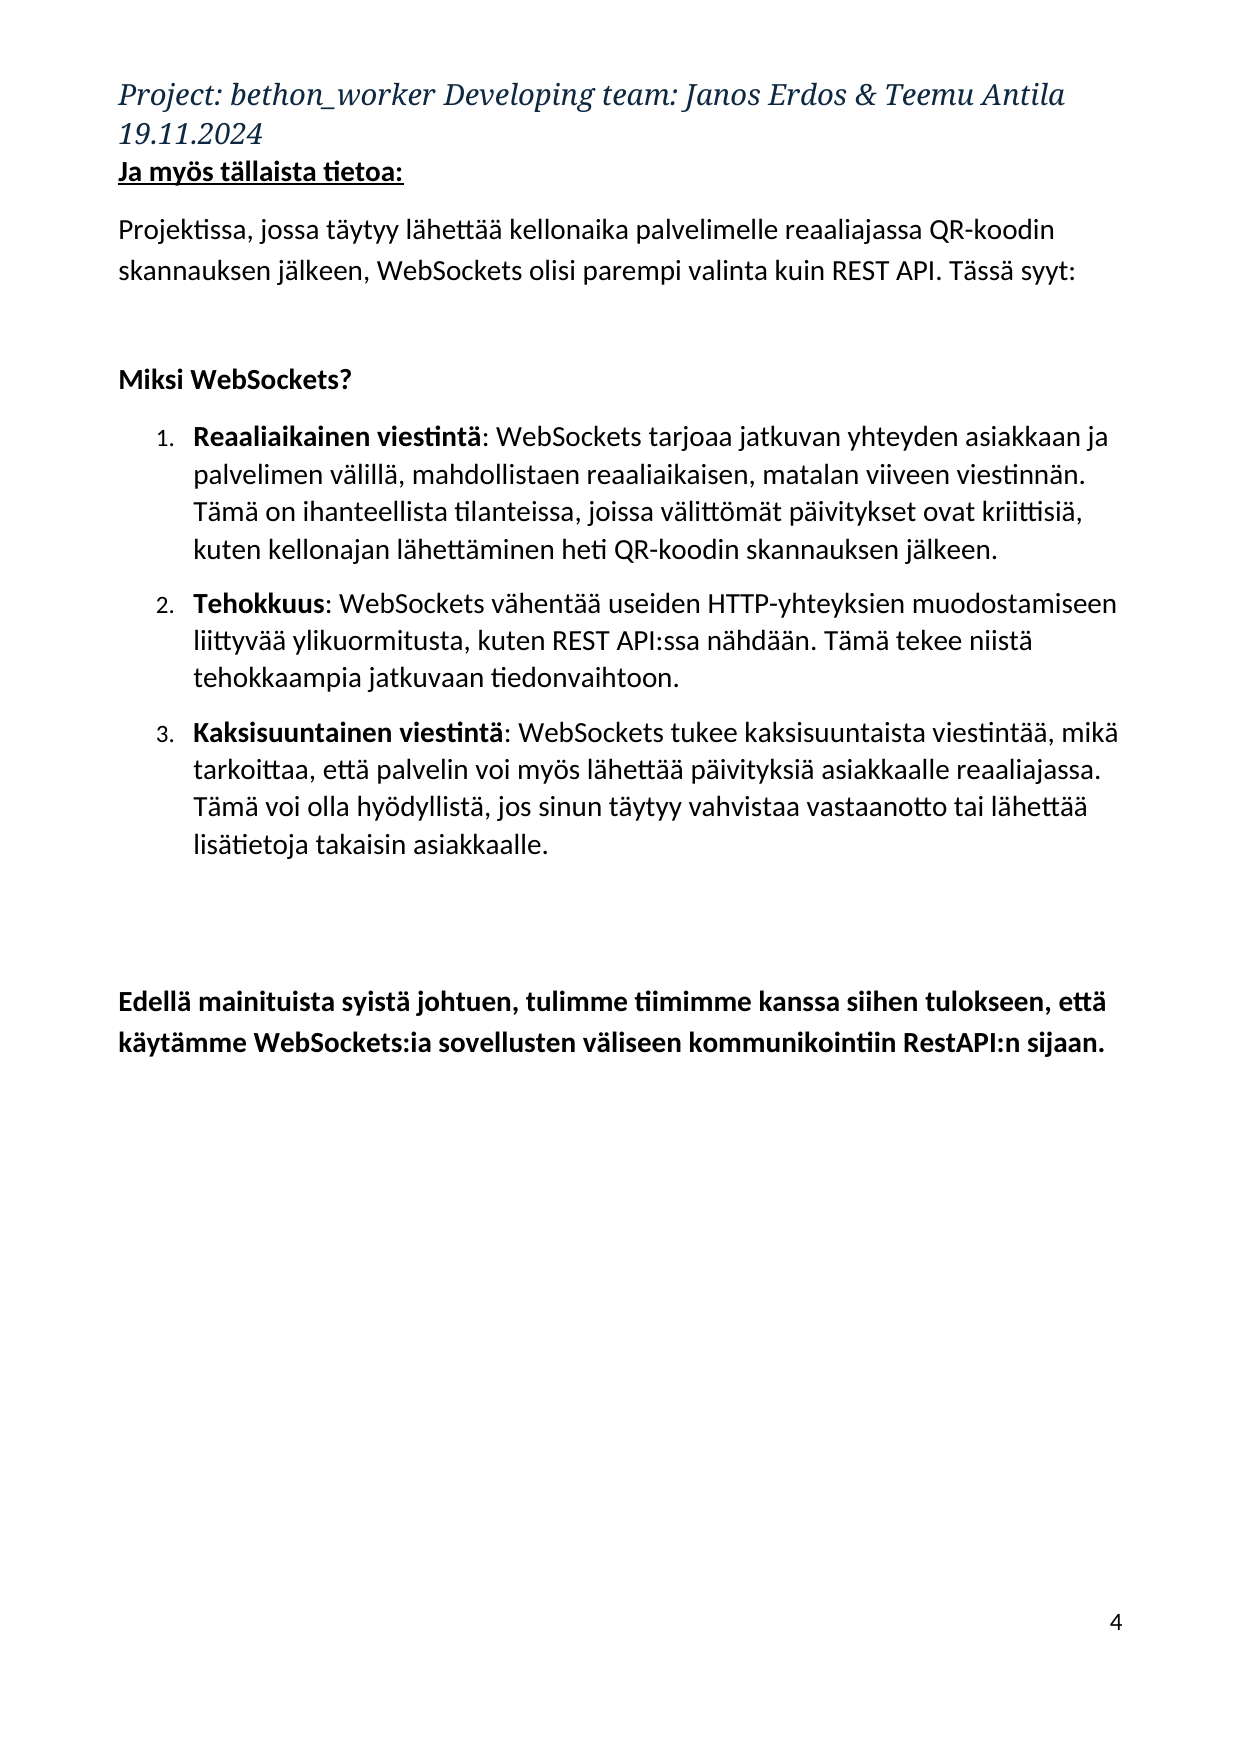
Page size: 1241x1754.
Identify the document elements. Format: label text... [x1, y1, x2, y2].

text Miksi WebSockets? [118, 361, 1122, 397]
list Kaksisuuntainen viestintä: WebSockets tukee kaksisuuntaista viestintää, mikä tarkoittaa, että palvelin voi myös lähettää päivityksiä asiakkaalle reaaliajassa. Tämä voi olla hyödyllistä, jos sinun täytyy vahvistaa vastaanotto tai lähettää lisätietoja takaisin asiakkaalle. [156, 714, 1122, 861]
list Reaaliaikainen viestintä: WebSockets tarjoaa jatkuvan yhteyden asiakkaan ja palvelimen välillä, mahdollistaen reaaliaikaisen, matalan viiveen viestinnän. Tämä on ihanteellista tilanteissa, joissa välittömät päivitykset ovat kriittisiä, kuten kellonajan lähettäminen heti QR-koodin skannauksen jälkeen. [156, 418, 1122, 566]
list Tehokkuus: WebSockets vähentää useiden HTTP-yhteyksien muodostamiseen liittyvää ylikuormitusta, kuten REST API:ssa nähdään. Tämä tekee niistä tehokkaampia jatkuvaan tiedonvaihtoon. [156, 585, 1122, 695]
text Edellä mainituista syistä johtuen, tulimme tiimimme kanssa siihen tulokseen, että käytämme WebSockets:ia sovellusten väliseen kommunikointiin RestAPI:n sijaan. [118, 983, 1122, 1060]
text Projektissa, jossa täytyy lähettää kellonaika palvelimelle reaaliajassa QR-koodin skannauksen jälkeen, WebSockets olisi parempi valinta kuin REST API. Tässä syyt: [118, 211, 1122, 287]
text Ja myös tällaista tietoa: [118, 153, 1122, 189]
